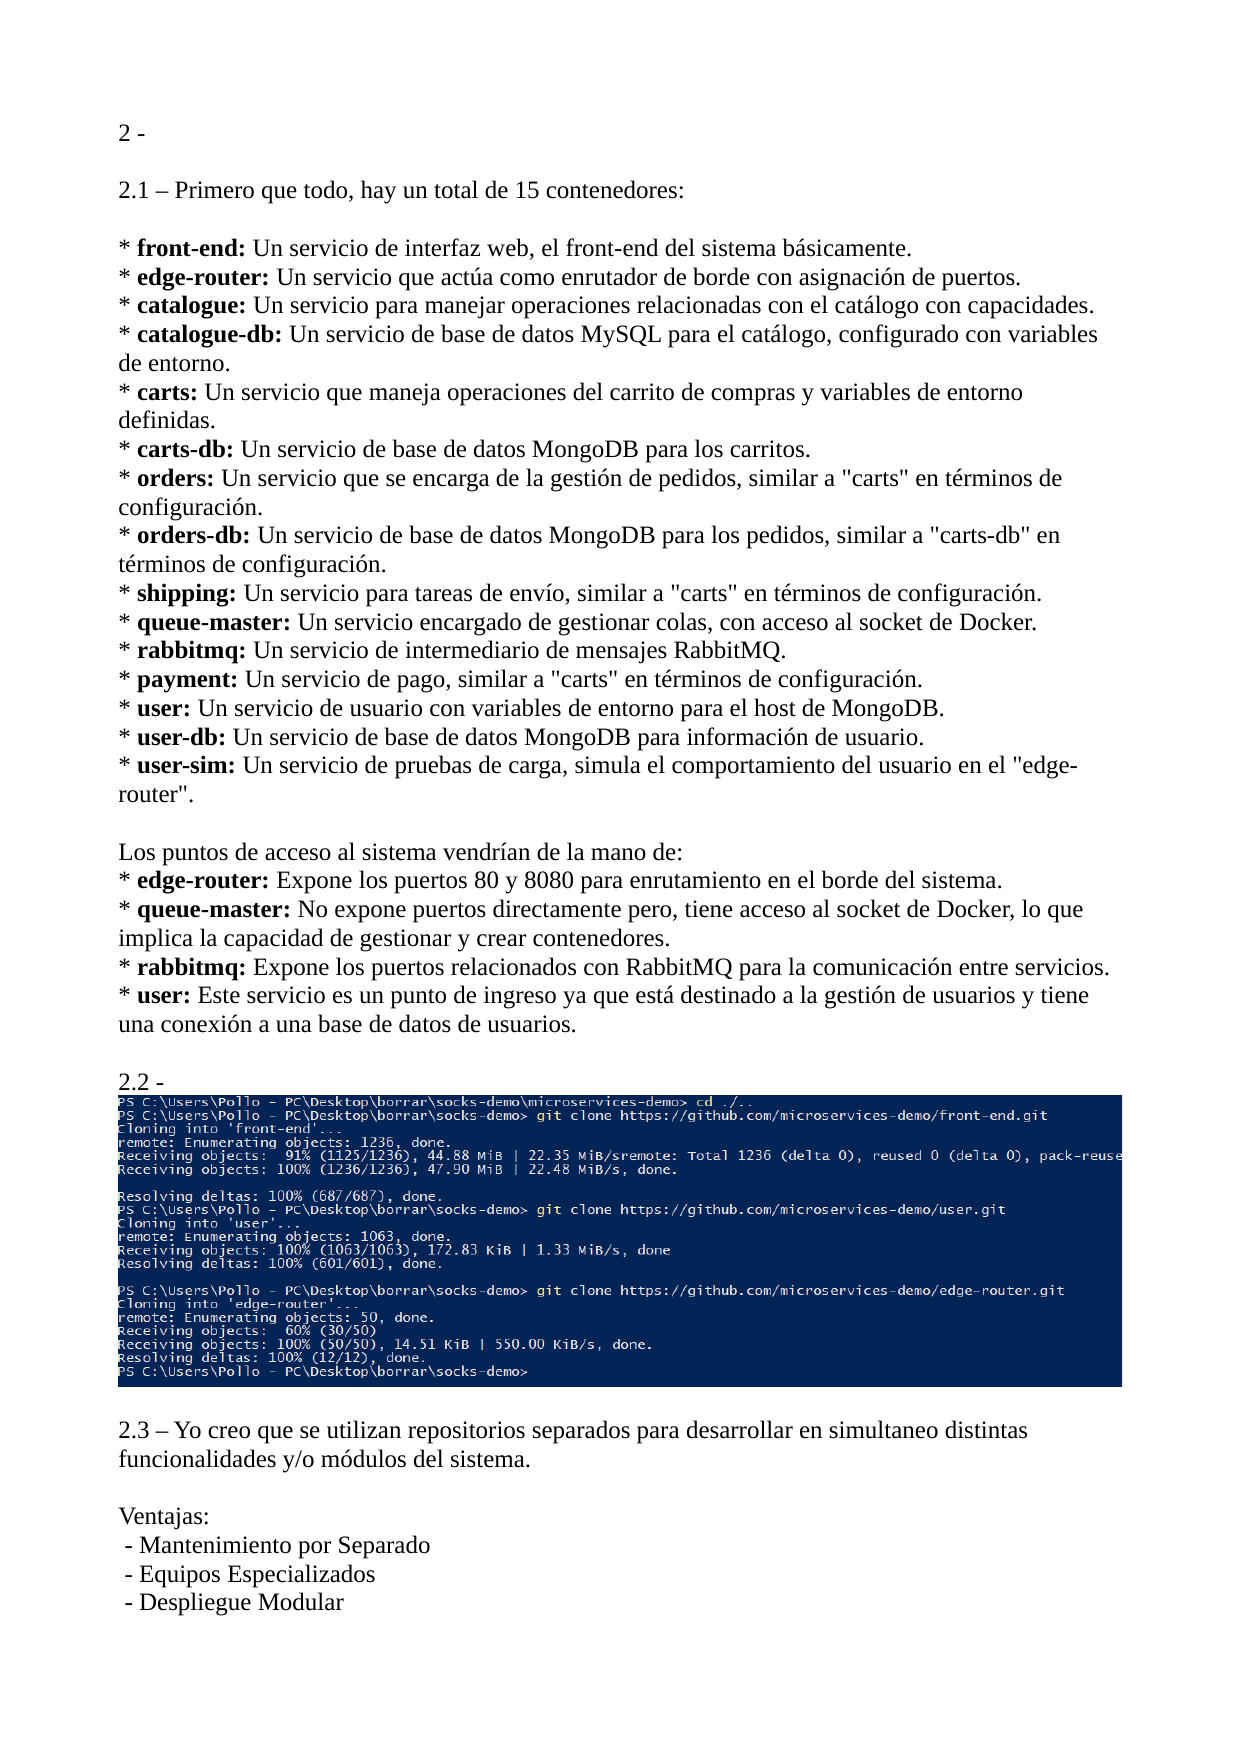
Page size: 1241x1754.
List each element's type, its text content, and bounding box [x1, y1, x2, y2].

text * user-sim: Un servicio de pruebas de carga, simula el comportamiento del usuario en el "edge-router". [118, 751, 1122, 808]
text - Equipos Especializados [118, 1559, 1122, 1587]
text * queue-master: No expone puertos directamente pero, tiene acceso al socket de Docker, lo que implica la capacidad de gestionar y crear contenedores. [118, 894, 1122, 952]
text * carts: Un servicio que maneja operaciones del carrito de compras y variables de entorno definidas. [118, 377, 1122, 434]
text * edge-router: Un servicio que actúa como enrutador de borde con asignación de puertos. [118, 262, 1122, 291]
text * payment: Un servicio de pago, similar a "carts" en términos de configuración. [118, 664, 1122, 693]
text * user: Un servicio de usuario con variables de entorno para el host de MongoDB. [118, 693, 1122, 722]
text * rabbitmq: Expone los puertos relacionados con RabbitMQ para la comunicación entre servicios. [118, 952, 1122, 981]
text 2.1 – Primero que todo, hay un total de 15 contenedores: [118, 176, 1122, 204]
text 2 - [118, 118, 1122, 147]
text * orders: Un servicio que se encarga de la gestión de pedidos, similar a "carts" en términos de configuración. [118, 463, 1122, 521]
text * catalogue-db: Un servicio de base de datos MySQL para el catálogo, configurado con variables de entorno. [118, 319, 1122, 377]
text * orders-db: Un servicio de base de datos MongoDB para los pedidos, similar a "carts-db" en términos de configuración. [118, 521, 1122, 578]
text * catalogue: Un servicio para manejar operaciones relacionadas con el catálogo con capacidades. [118, 291, 1122, 319]
text * edge-router: Expone los puertos 80 y 8080 para enrutamiento en el borde del sistema. [118, 866, 1122, 894]
text * shipping: Un servicio para tareas de envío, similar a "carts" en términos de configuración. [118, 578, 1122, 607]
text - Mantenimiento por Separado [118, 1530, 1122, 1559]
text * rabbitmq: Un servicio de intermediario de mensajes RabbitMQ. [118, 636, 1122, 664]
text Los puntos de acceso al sistema vendrían de la mano de: [118, 837, 1122, 866]
text Ventajas: [118, 1501, 1122, 1530]
text * front-end: Un servicio de interfaz web, el front-end del sistema básicamente. [118, 233, 1122, 262]
picture [118, 1095, 1123, 1387]
text * user: Este servicio es un punto de ingreso ya que está destinado a la gestión de usuarios y tiene una conexión a una base de datos de usuarios. [118, 981, 1122, 1038]
text * queue-master: Un servicio encargado de gestionar colas, con acceso al socket de Docker. [118, 607, 1122, 636]
text * user-db: Un servicio de base de datos MongoDB para información de usuario. [118, 722, 1122, 751]
text 2.3 – Yo creo que se utilizan repositorios separados para desarrollar en simultaneo distintas funcionalidades y/o módulos del sistema. [118, 1415, 1122, 1472]
text 2.2 - [118, 1067, 1122, 1095]
text - Despliegue Modular [118, 1587, 1122, 1616]
text * carts-db: Un servicio de base de datos MongoDB para los carritos. [118, 434, 1122, 463]
